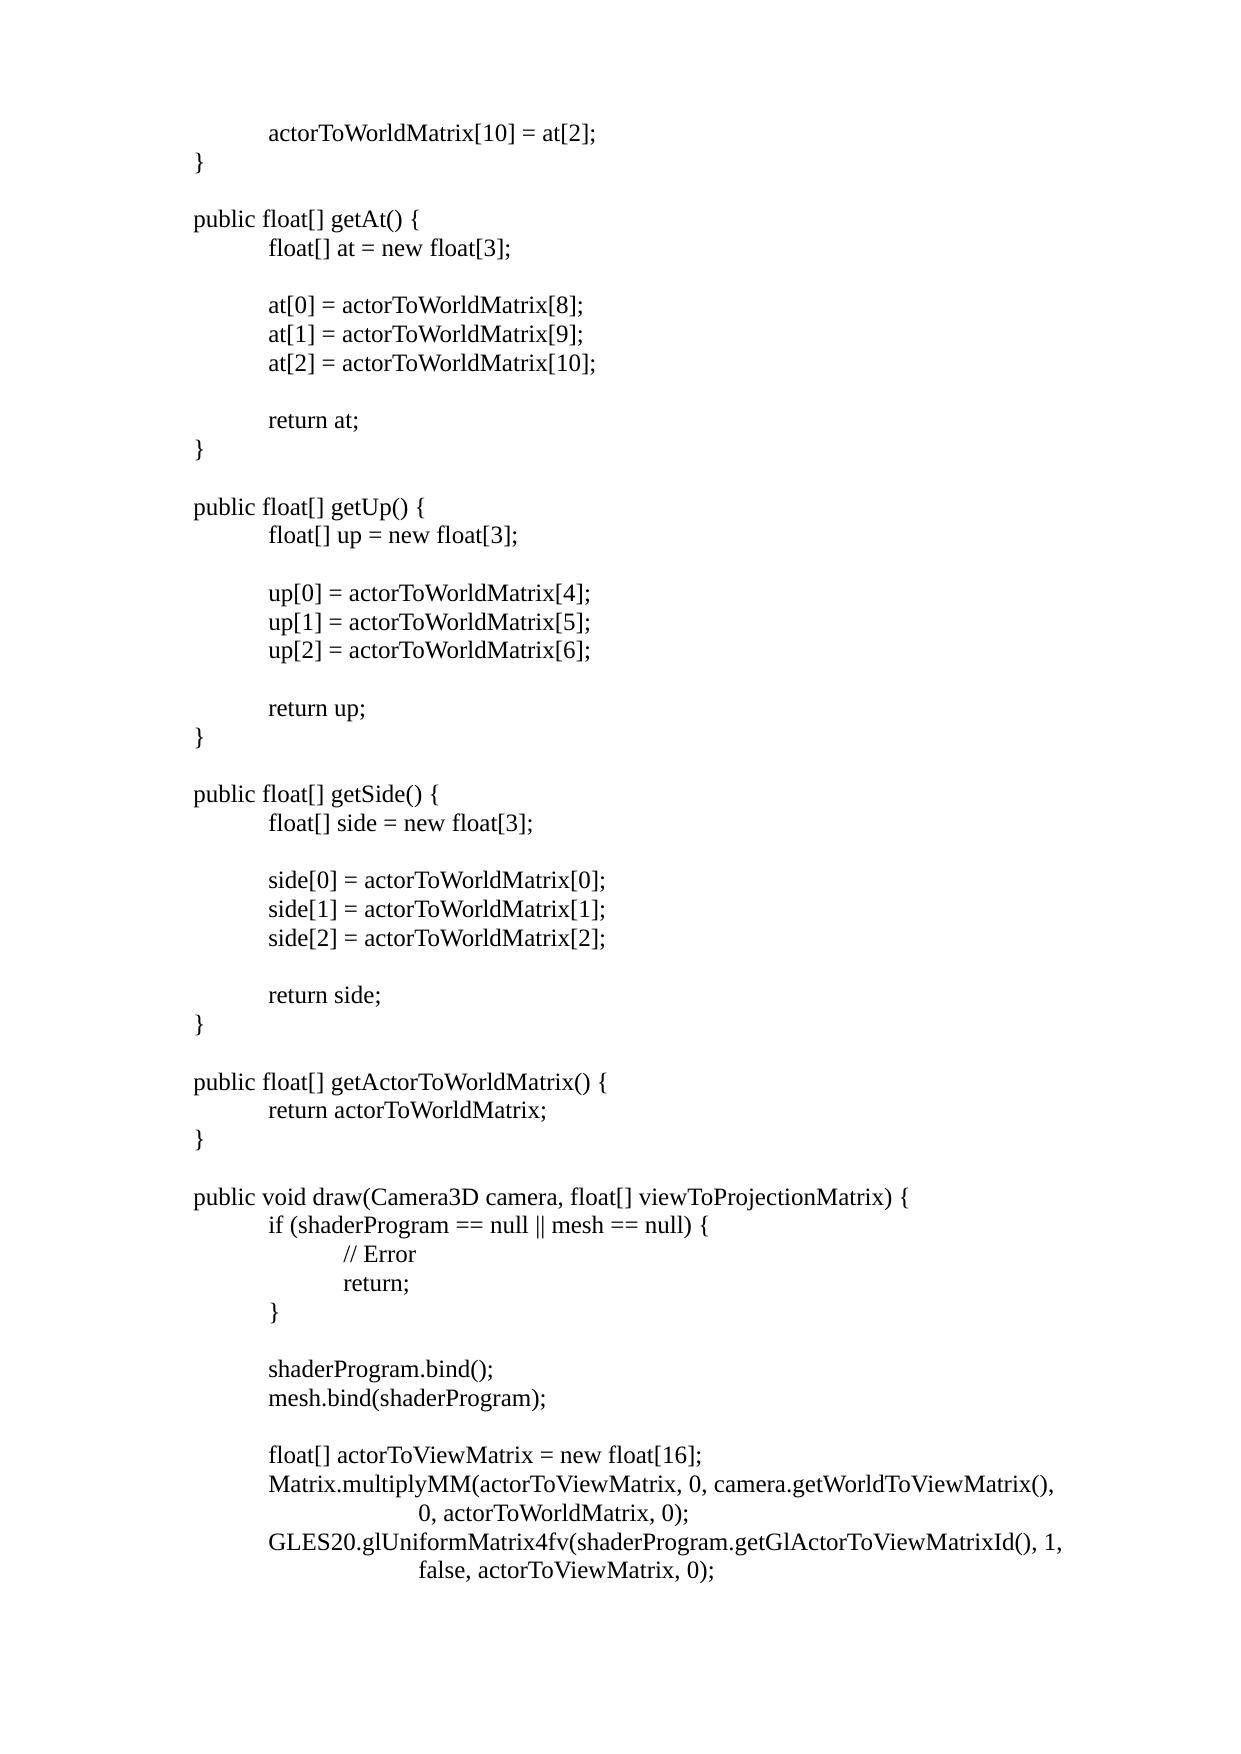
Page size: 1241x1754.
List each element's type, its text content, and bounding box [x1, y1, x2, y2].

text up[0] = actorToWorldMatrix[4]; [118, 578, 1122, 607]
text public float[] getUp() { [118, 492, 1122, 521]
text return actorToWorldMatrix; [118, 1096, 1122, 1124]
text mesh.bind(shaderProgram); [118, 1383, 1122, 1412]
text public float[] getAt() { [118, 204, 1122, 233]
text return; [118, 1268, 1122, 1297]
text side[0] = actorToWorldMatrix[0]; [118, 866, 1122, 894]
text at[0] = actorToWorldMatrix[8]; [118, 291, 1122, 319]
text return up; [118, 693, 1122, 722]
text shaderProgram.bind(); [118, 1354, 1122, 1383]
text false, actorToViewMatrix, 0); [118, 1556, 1122, 1584]
text float[] side = new float[3]; [118, 808, 1122, 837]
text return at; [118, 406, 1122, 434]
text if (shaderProgram == null || mesh == null) { [118, 1211, 1122, 1239]
text at[1] = actorToWorldMatrix[9]; [118, 319, 1122, 348]
text float[] up = new float[3]; [118, 521, 1122, 549]
text } [118, 434, 1122, 463]
text side[1] = actorToWorldMatrix[1]; [118, 894, 1122, 923]
text } [118, 1009, 1122, 1038]
text up[1] = actorToWorldMatrix[5]; [118, 607, 1122, 636]
text actorToWorldMatrix[10] = at[2]; [118, 118, 1122, 147]
text public float[] getSide() { [118, 779, 1122, 808]
text float[] actorToViewMatrix = new float[16]; [118, 1441, 1122, 1469]
text 0, actorToWorldMatrix, 0); [118, 1498, 1122, 1527]
text return side; [118, 981, 1122, 1009]
text at[2] = actorToWorldMatrix[10]; [118, 348, 1122, 377]
text } [118, 1297, 1122, 1326]
text } [118, 1124, 1122, 1153]
text } [118, 147, 1122, 176]
text // Error [118, 1239, 1122, 1268]
text public void draw(Camera3D camera, float[] viewToProjectionMatrix) { [118, 1182, 1122, 1211]
text Matrix.multiplyMM(actorToViewMatrix, 0, camera.getWorldToViewMatrix(), [118, 1469, 1122, 1498]
text } [118, 722, 1122, 751]
text side[2] = actorToWorldMatrix[2]; [118, 923, 1122, 952]
text up[2] = actorToWorldMatrix[6]; [118, 636, 1122, 664]
text public float[] getActorToWorldMatrix() { [118, 1067, 1122, 1096]
text GLES20.glUniformMatrix4fv(shaderProgram.getGlActorToViewMatrixId(), 1, [118, 1527, 1122, 1556]
text float[] at = new float[3]; [118, 233, 1122, 262]
